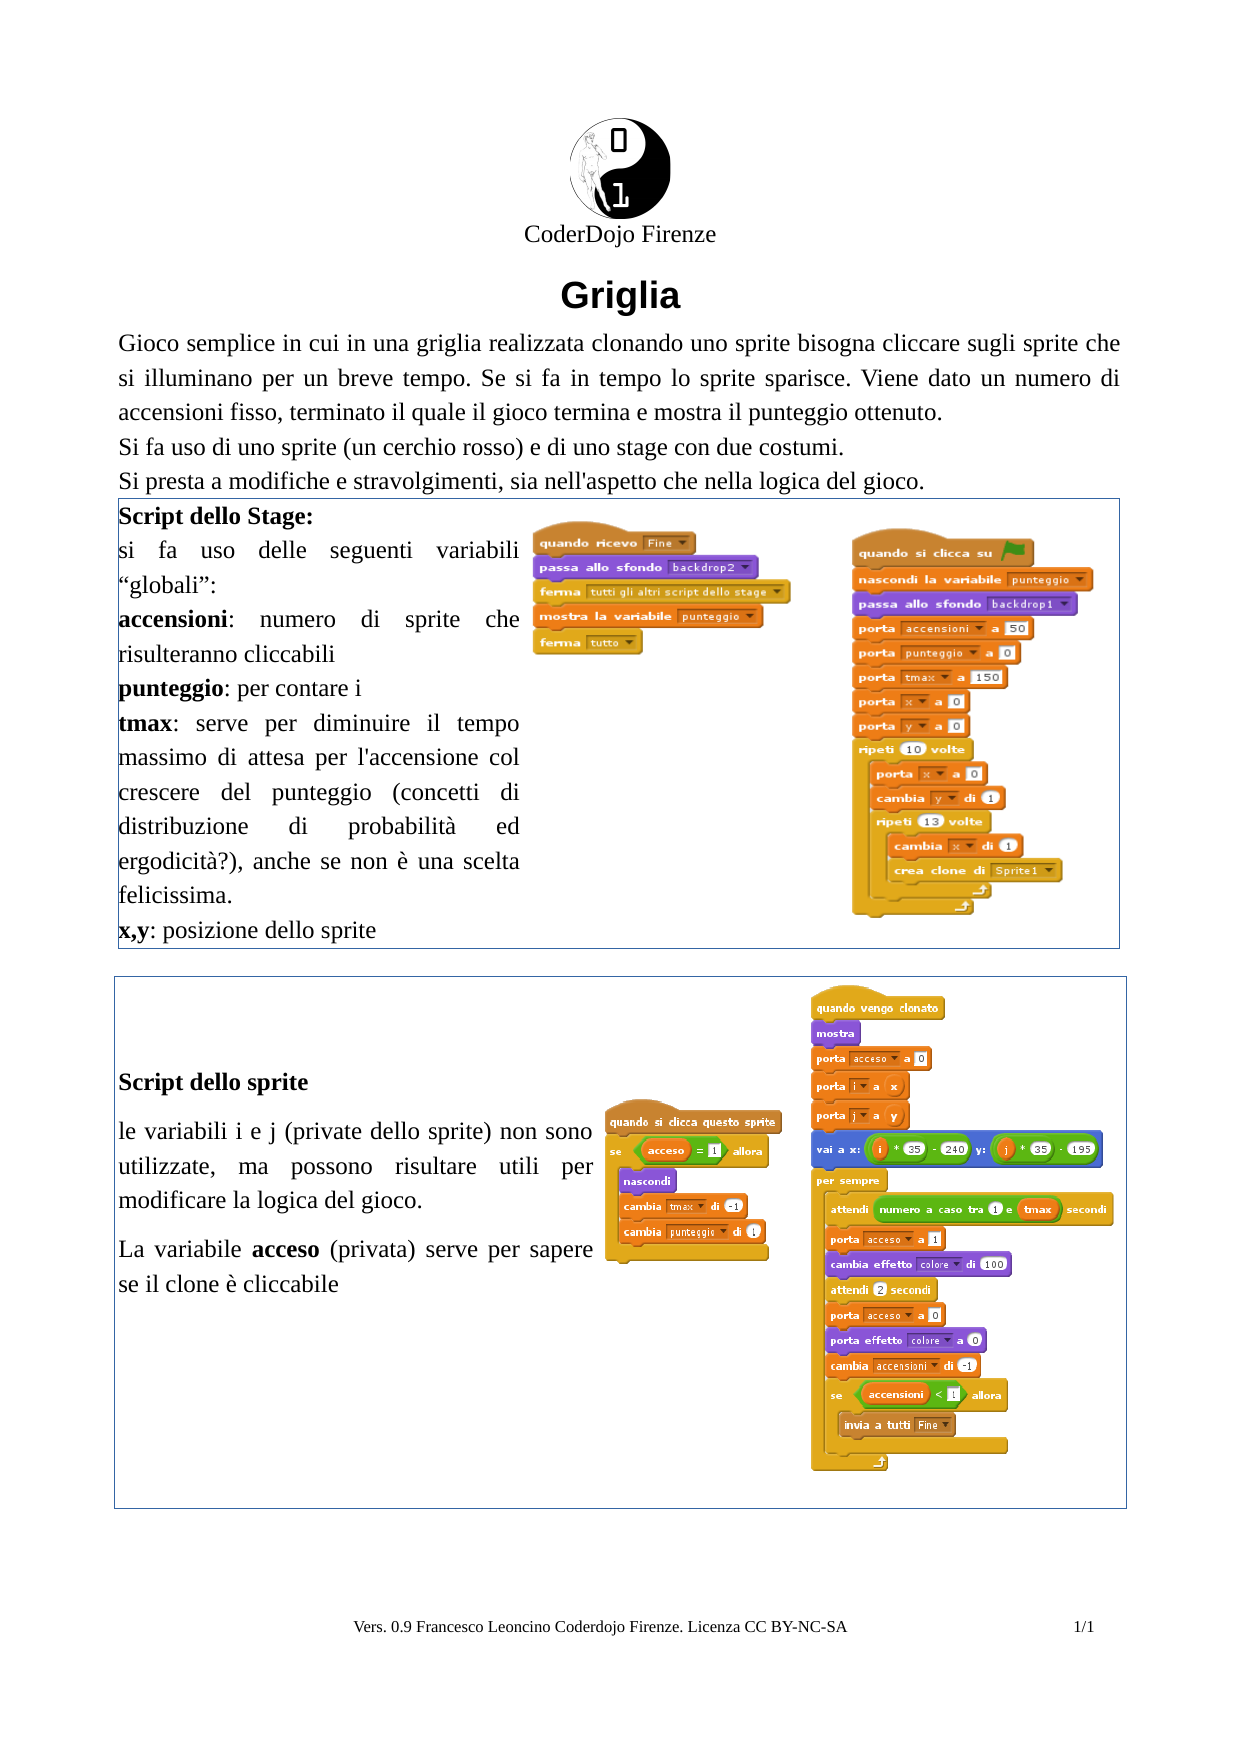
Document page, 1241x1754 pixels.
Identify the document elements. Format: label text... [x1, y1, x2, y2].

text La variabile acceso (privata) serve per sapere se il clone è cliccabile [118, 1234, 593, 1297]
picture [593, 970, 1127, 976]
text Script dello sprite [118, 1067, 593, 1096]
text si fa uso delle seguenti variabili “globali”: [119, 535, 520, 599]
text Gioco semplice in cui in una griglia realizzata clonando uno sprite bisogna cliccare sugli sprite che si illuminano per un breve tempo. Se si fa in tempo lo sprite sparisce. Viene dato un numero di accensioni fisso, terminato il quale il gioco termina e mostra il punteggio ottenuto. [118, 328, 1122, 426]
text Si fa uso di uno sprite (un cerchio rosso) e di uno stage con due costumi. [118, 432, 1122, 461]
text x,y: posizione dello sprite [119, 915, 1119, 943]
text accensioni: numero di sprite che risulteranno cliccabili [119, 604, 520, 668]
picture [570, 118, 671, 219]
text Si presta a modifiche e stravolgimenti, sia nell'aspetto che nella logica del gioco. [118, 466, 1122, 495]
text punteggio: per contare i [119, 673, 520, 702]
text tmax: serve per diminuire il tempo massimo di attesa per l'accensione col crescere del punteggio (concetti di distribuzione di probabilità ed ergodicità?), anche se non è una scelta felicissima. [119, 708, 520, 909]
text Script dello Stage: [119, 501, 1119, 530]
picture [520, 505, 1103, 925]
subtitle Griglia [118, 272, 1122, 316]
text [1103, 535, 1119, 599]
text CoderDojo Firenze [118, 118, 1122, 247]
text le variabili i e j (private dello sprite) non sono utilizzate, ma possono risultare utili per modificare la logica del gioco. [118, 1116, 593, 1214]
picture [593, 977, 1126, 1483]
